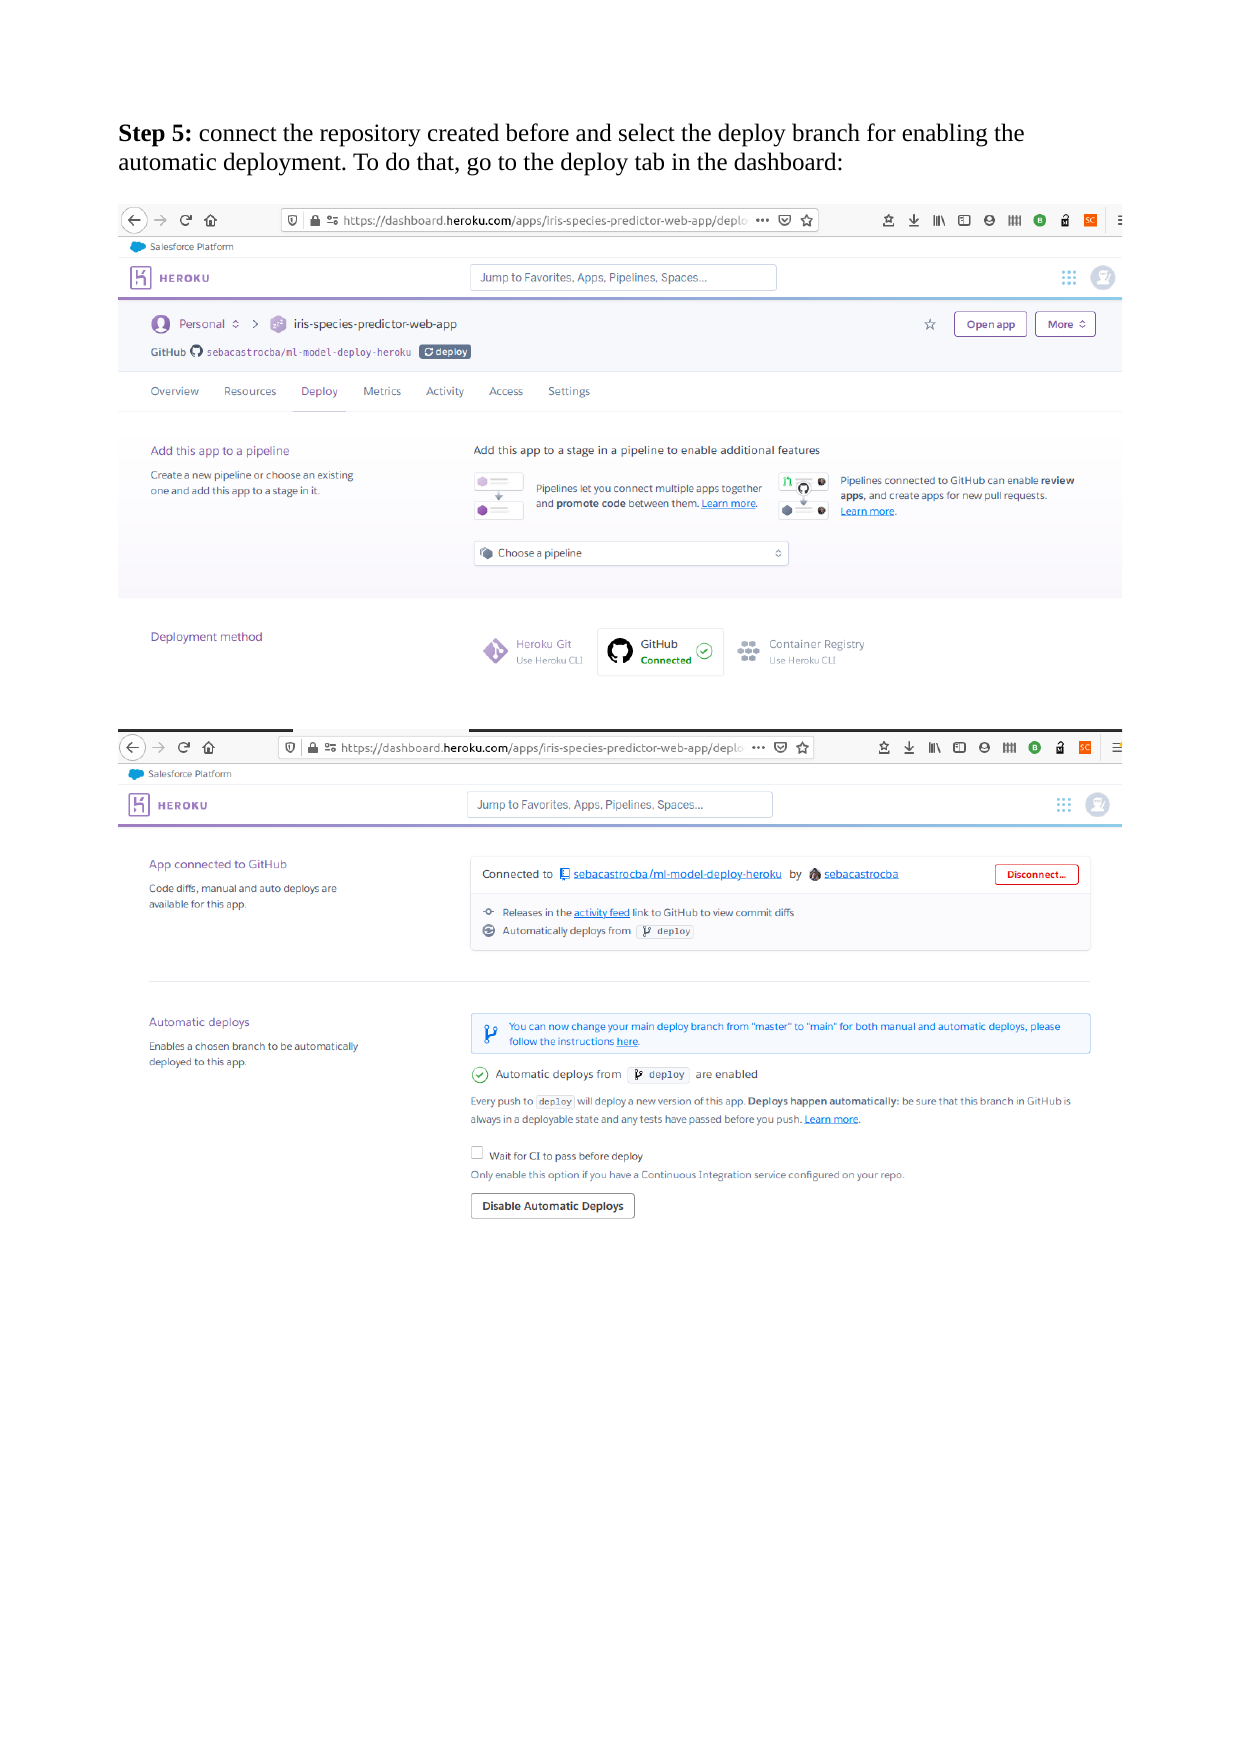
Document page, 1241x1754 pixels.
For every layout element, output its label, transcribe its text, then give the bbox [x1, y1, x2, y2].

text Step 5: connect the repository created before and select the deploy branch for enabling the automatic deployment. To do that, go to the deploy tab in the dashboard: [118, 118, 1122, 176]
picture [118, 204, 1123, 701]
picture [118, 729, 1123, 1251]
